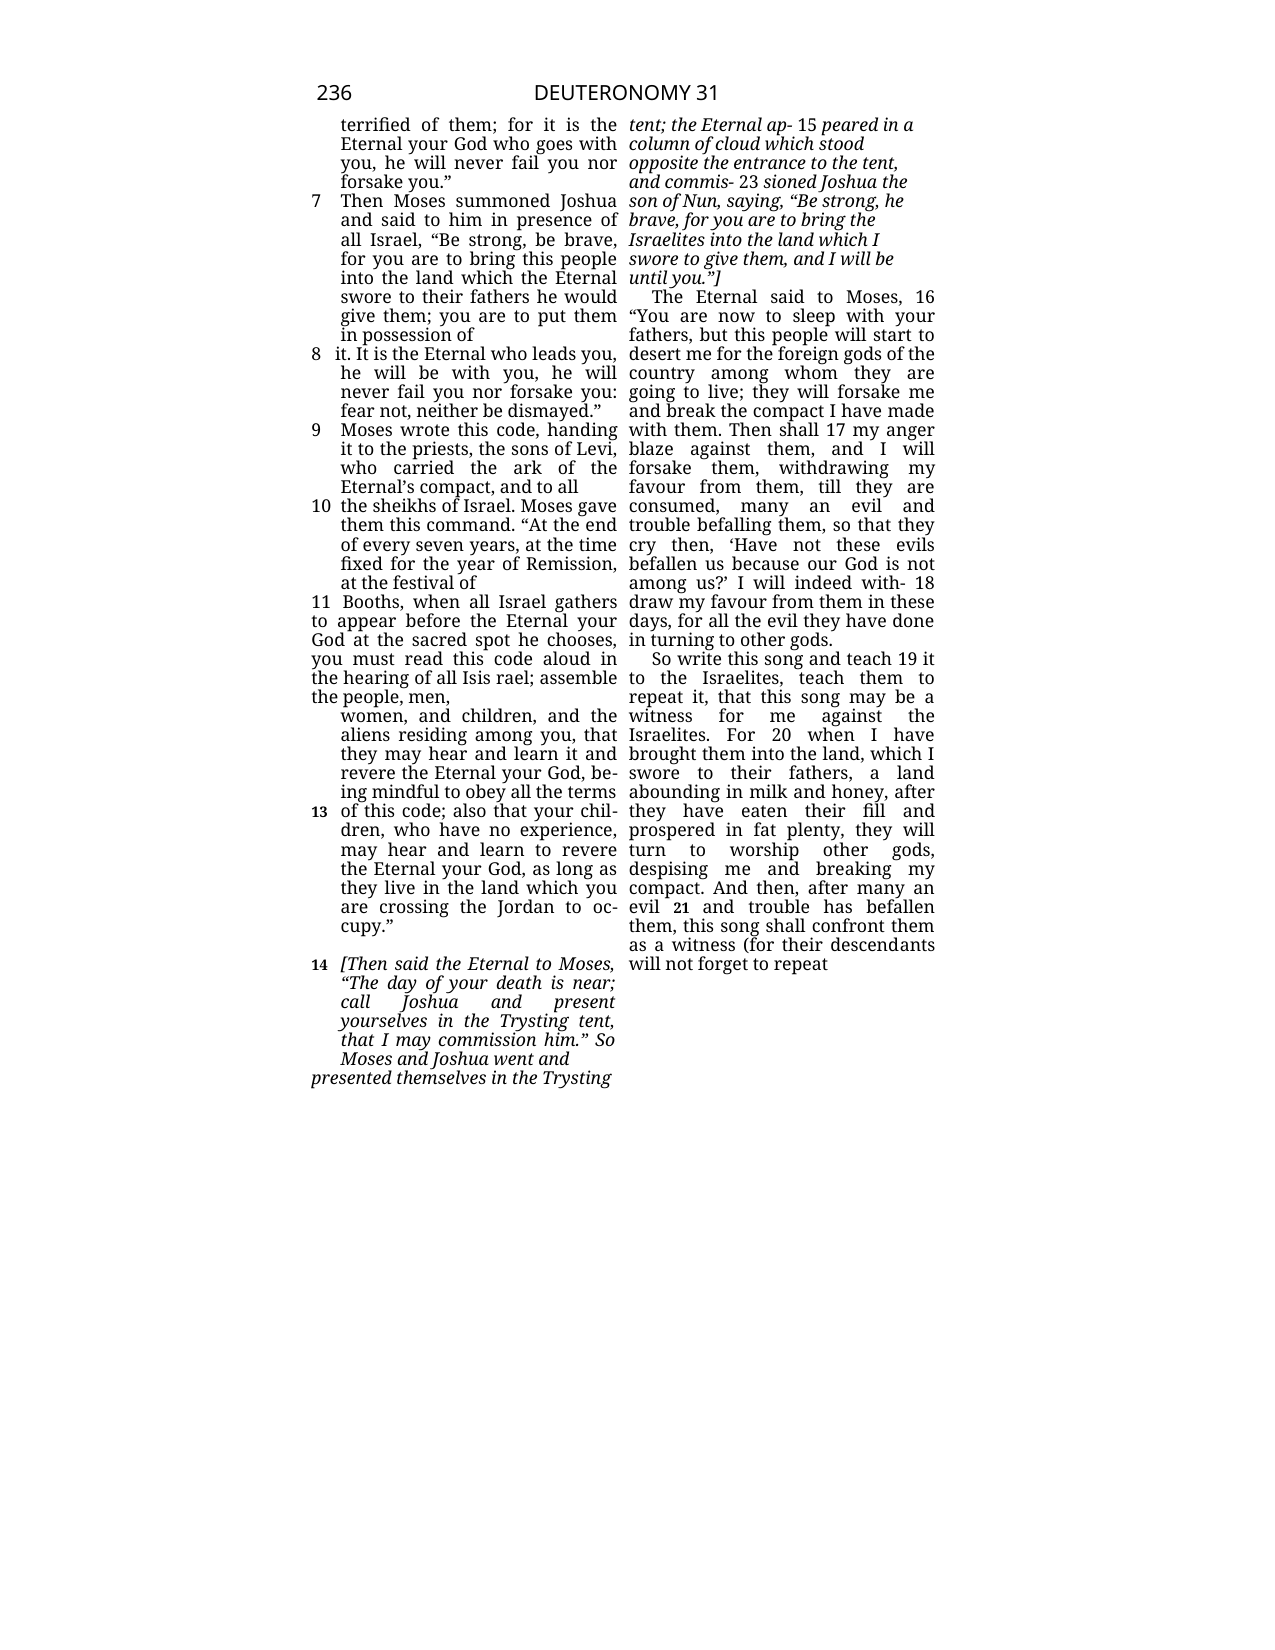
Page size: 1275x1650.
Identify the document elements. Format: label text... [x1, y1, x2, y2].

text The Eternal said to Moses, 16 “You are now to sleep with your fathers, but this people will start to desert me for the foreign gods of the country among whom they are going to live; they will forsake me and break the compact I have made with them. Then shall 17 my anger blaze against them, and I will forsake them, with­drawing my favour from them, till they are consumed, many an evil and trouble befalling them, so that they cry then, ‘Have not these evils befallen us because our God is not among us?’ I will indeed with- 18 draw my favour from them in these days, for all the evil they have done in turning to other gods. [629, 288, 935, 650]
list Then Moses summoned Joshua and said to him in presence of all Israel, “Be strong, be brave, for you are to bring this people into the land which the Eternal swore to their fa­thers he would give them; you are to put them in possession of [311, 193, 617, 345]
list of this code; also that your chil­dren, who have no experience, may hear and learn to revere the Eternal your God, as long as they live in the land which you are crossing the Jordan to oc­cupy.” [311, 803, 617, 936]
list the sheikhs of Israel. Moses gave them this command. “At the end of every seven years, at the time fixed for the year of Remission, at the festival of [311, 498, 617, 593]
text presented themselves in the Trysting [311, 1069, 617, 1088]
text women, and children, and the aliens residing among you, that they may hear and learn it and revere the Eternal your God, be­ing mindful to obey all the terms [340, 707, 617, 803]
list it. It is the Eternal who leads you, he will be with you, he will never fail you nor forsake you: fear not, neither be dis­mayed.” [311, 345, 617, 421]
list Moses wrote this code, hand­ing it to the priests, the sons of Levi, who carried the ark of the Eternal’s compact, and to all [311, 421, 617, 498]
text terrified of them; for it is the Eternal your God who goes with you, he will never fail you nor forsake you.” [340, 116, 617, 193]
list Booths, when all Israel gathers to appear before the Eternal your God at the sacred spot he chooses, you must read this code aloud in the hearing of all Is­is rael; assemble the people, men, [311, 593, 617, 707]
text So write this song and teach 19 it to the Israelites, teach them to repeat it, that this song may be a witness for me against the Israelites. For 20 when I have brought them into the land, which I swore to their fathers, a land abounding in milk and honey, after they have eaten their fill and prospered in fat plenty, they will turn to worship other gods, despising me and breaking my compact. And then, after many an evil 21 and trouble has befallen them, this song shall confront them as a witness (for their descend­ants will not forget to repeat [629, 650, 935, 974]
text tent; the Eternal ap- 15 peared in a column of cloud which stood opposite the en­trance to the tent, and commis- 23 sioned Joshua the son of Nun, saying, “Be strong, he brave, for you are to bring the Israelites into the land which I swore to give them, and I will be until you.”] [629, 116, 935, 288]
list [Then said the Eternal to Moses, “The day of your death is near; call Joshua and present yourselves in the Trysting tent, that I may commission him.” So Moses and Joshua went and [311, 955, 617, 1069]
